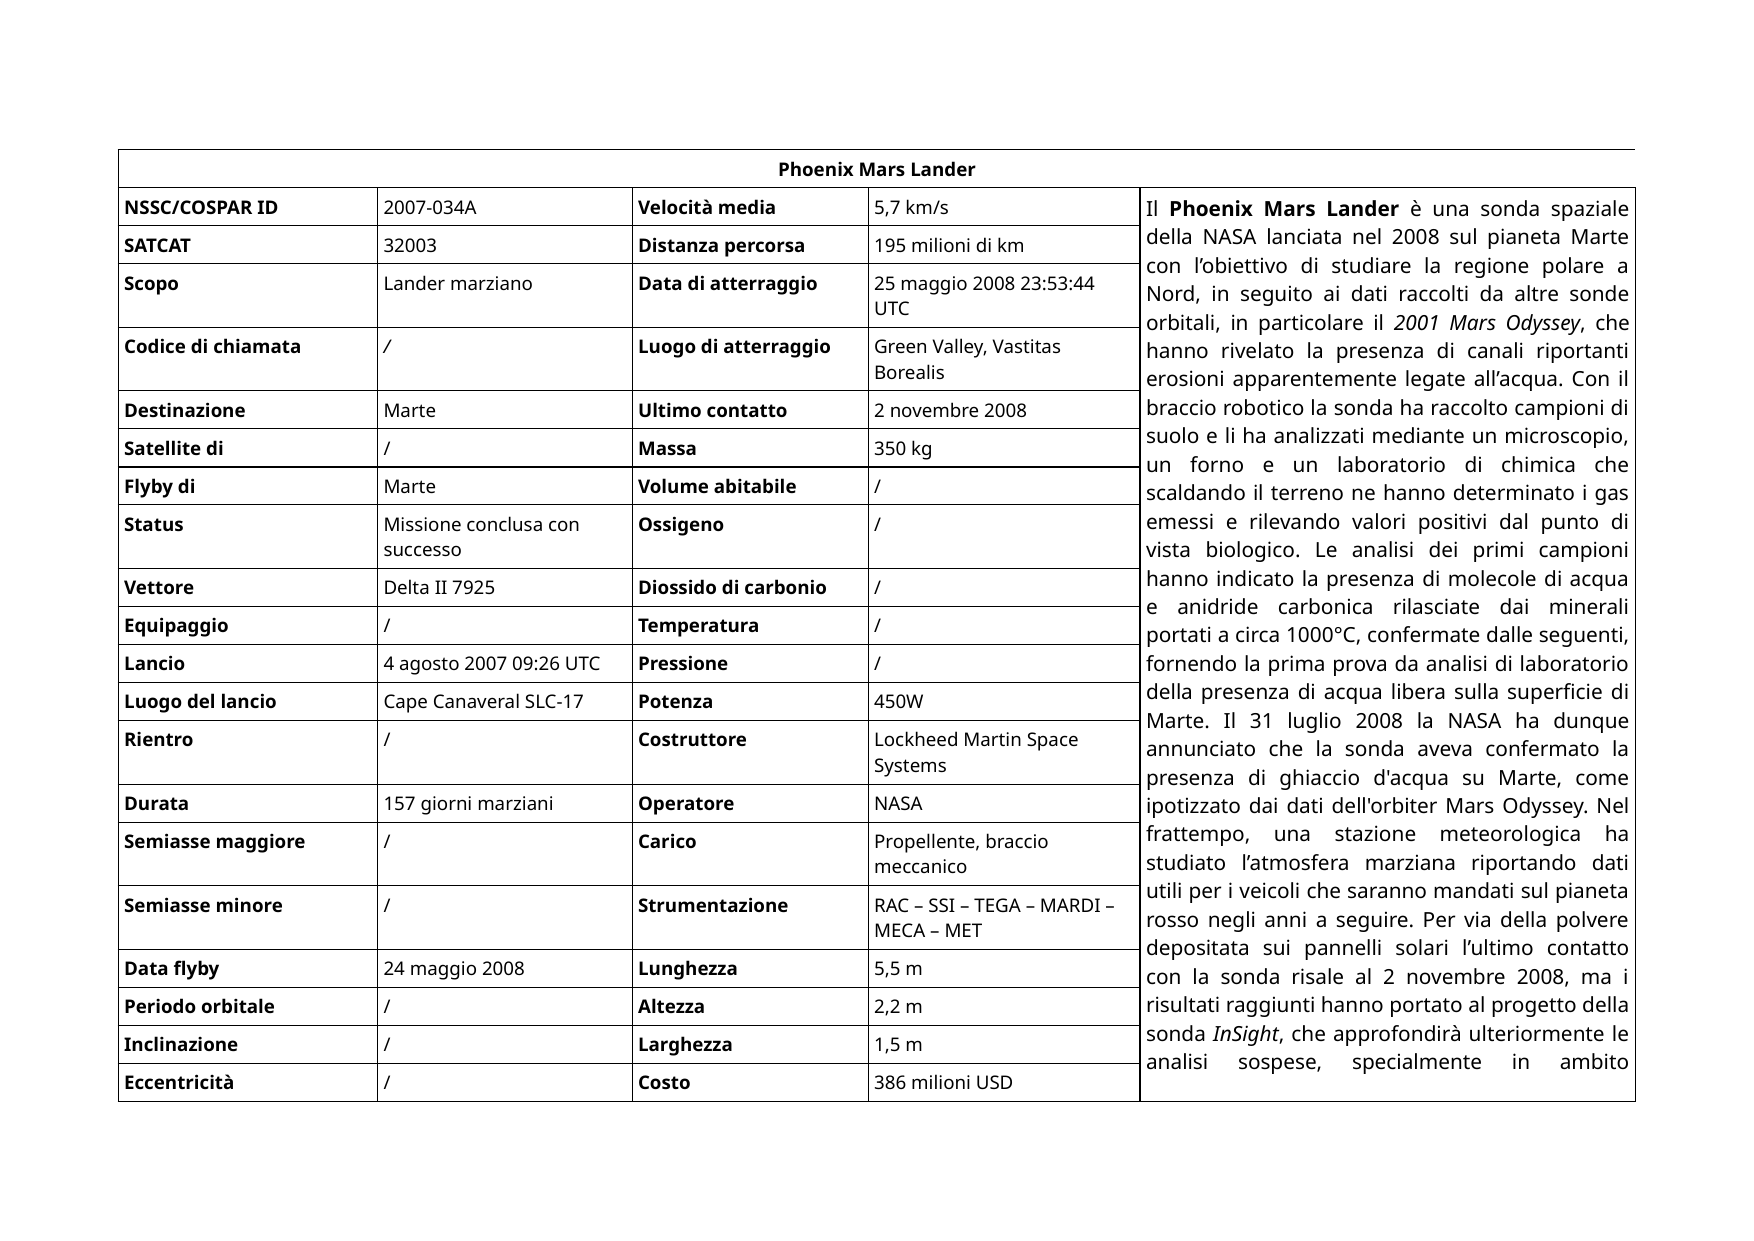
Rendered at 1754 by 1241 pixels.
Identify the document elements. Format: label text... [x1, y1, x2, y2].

table_cell / [869, 569, 1139, 606]
table_cell Scopo [119, 264, 377, 327]
table_cell Data flyby [119, 950, 377, 987]
table_cell / [869, 645, 1139, 682]
table_cell / [378, 1064, 632, 1101]
table_header Phoenix Mars Lander [119, 150, 1635, 187]
table_cell Marte [378, 468, 632, 504]
table_cell Cape Canaveral SLC-17 [378, 683, 632, 720]
table_cell 2007-034A [378, 188, 632, 225]
table_cell / [378, 721, 632, 783]
table_cell Velocità media [633, 188, 868, 225]
table_cell Pressione [633, 645, 868, 682]
table_cell / [378, 429, 632, 466]
table_cell 5,5 m [869, 950, 1139, 987]
table_cell Flyby di [119, 468, 377, 504]
table_cell Operatore [633, 785, 868, 822]
table_cell Inclinazione [119, 1026, 377, 1063]
table_cell Durata [119, 785, 377, 822]
table_cell Carico [633, 823, 868, 885]
table_cell Rientro [119, 721, 377, 783]
table_cell 32003 [378, 226, 632, 263]
table_cell / [378, 988, 632, 1025]
table_cell Marte [378, 391, 632, 428]
table_cell 4 agosto 2007 09:26 UTC [378, 645, 632, 682]
table_cell / [869, 468, 1139, 504]
table_cell Codice di chiamata [119, 328, 377, 390]
table_cell Lander marziano [378, 264, 632, 327]
table_cell Equipaggio [119, 607, 377, 644]
table_cell Ultimo contatto [633, 391, 868, 428]
table_cell Periodo orbitale [119, 988, 377, 1025]
table_cell / [378, 328, 632, 390]
table_cell 157 giorni marziani [378, 785, 632, 822]
table_cell Massa [633, 429, 868, 466]
table_cell 24 maggio 2008 [378, 950, 632, 987]
table_cell 386 milioni USD [869, 1064, 1139, 1101]
table_cell 2 novembre 2008 [869, 391, 1139, 428]
table_cell 2,2 m [869, 988, 1139, 1025]
table_cell SATCAT [119, 226, 377, 263]
table_cell Il Phoenix Mars Lander è una sonda spaziale della NASA lanciata nel 2008 sul pianeta Marte con l’obiettivo di studiare la regione polare a Nord, in seguito ai dati raccolti da altre sonde orbitali, in particolare il 2001 Mars Odyssey, che hanno rivelato la presenza di canali riportanti erosioni apparentemente legate all’acqua. Con il braccio robotico la sonda ha raccolto campioni di suolo e li ha analizzati mediante un microscopio, un forno e un laboratorio di chimica che scaldando il terreno ne hanno determinato i gas emessi e rilevando valori positivi dal punto di vista biologico. Le analisi dei primi campioni hanno indicato la presenza di molecole di acqua e anidride carbonica rilasciate dai minerali portati a circa 1000°C, confermate dalle seguenti, fornendo la prima prova da analisi di laboratorio della presenza di acqua libera sulla superficie di Marte. Il 31 luglio 2008 la NASA ha dunque annunciato che la sonda aveva confermato la presenza di ghiaccio d'acqua su Marte, come ipotizzato dai dati dell'orbiter Mars Odyssey. Nel frattempo, una stazione meteorologica ha studiato l’atmosfera marziana riportando dati utili per i veicoli che saranno mandati sul pianeta rosso negli anni a seguire. Per via della polvere depositata sui pannelli solari l’ultimo contatto con la sonda risale al 2 novembre 2008, ma i risultati raggiunti hanno portato al progetto della sonda InSight, che approfondirà ulteriormente le analisi sospese, specialmente in ambito [1141, 188, 1635, 1101]
table_cell Potenza [633, 683, 868, 720]
table_cell 450W [869, 683, 1139, 720]
table_cell 25 maggio 2008 23:53:44 UTC [869, 264, 1139, 327]
table_cell Delta II 7925 [378, 569, 632, 606]
table_cell Destinazione [119, 391, 377, 428]
table_cell Costruttore [633, 721, 868, 783]
table_cell Distanza percorsa [633, 226, 868, 263]
table_cell Eccentricità [119, 1064, 377, 1101]
table_cell 195 milioni di km [869, 226, 1139, 263]
table_cell Ossigeno [633, 505, 868, 568]
table_cell Semiasse minore [119, 886, 377, 949]
table_cell NASA [869, 785, 1139, 822]
table_cell / [869, 505, 1139, 568]
table_cell Propellente, braccio meccanico [869, 823, 1139, 885]
table_cell Strumentazione [633, 886, 868, 949]
table_cell / [378, 1026, 632, 1063]
table_cell 1,5 m [869, 1026, 1139, 1063]
table_cell RAC – SSI – TEGA – MARDI – MECA – MET [869, 886, 1139, 949]
table_cell Volume abitabile [633, 468, 868, 504]
table_cell Luogo del lancio [119, 683, 377, 720]
table_cell 350 kg [869, 429, 1139, 466]
table_cell Luogo di atterraggio [633, 328, 868, 390]
table_cell / [869, 607, 1139, 644]
table_cell Temperatura [633, 607, 868, 644]
table_cell Lunghezza [633, 950, 868, 987]
table_cell / [378, 607, 632, 644]
table_cell Green Valley, Vastitas Borealis [869, 328, 1139, 390]
table_cell Vettore [119, 569, 377, 606]
table_cell Lockheed Martin Space Systems [869, 721, 1139, 783]
table_cell Data di atterraggio [633, 264, 868, 327]
table_cell NSSC/COSPAR ID [119, 188, 377, 225]
table_cell Larghezza [633, 1026, 868, 1063]
table_cell Lancio [119, 645, 377, 682]
table_cell Costo [633, 1064, 868, 1101]
table_cell Semiasse maggiore [119, 823, 377, 885]
table_cell / [378, 823, 632, 885]
table_cell Status [119, 505, 377, 568]
table_cell Missione conclusa con successo [378, 505, 632, 568]
table_cell / [378, 886, 632, 949]
table_cell Altezza [633, 988, 868, 1025]
table_cell Diossido di carbonio [633, 569, 868, 606]
table_cell Satellite di [119, 429, 377, 466]
table_cell 5,7 km/s [869, 188, 1139, 225]
